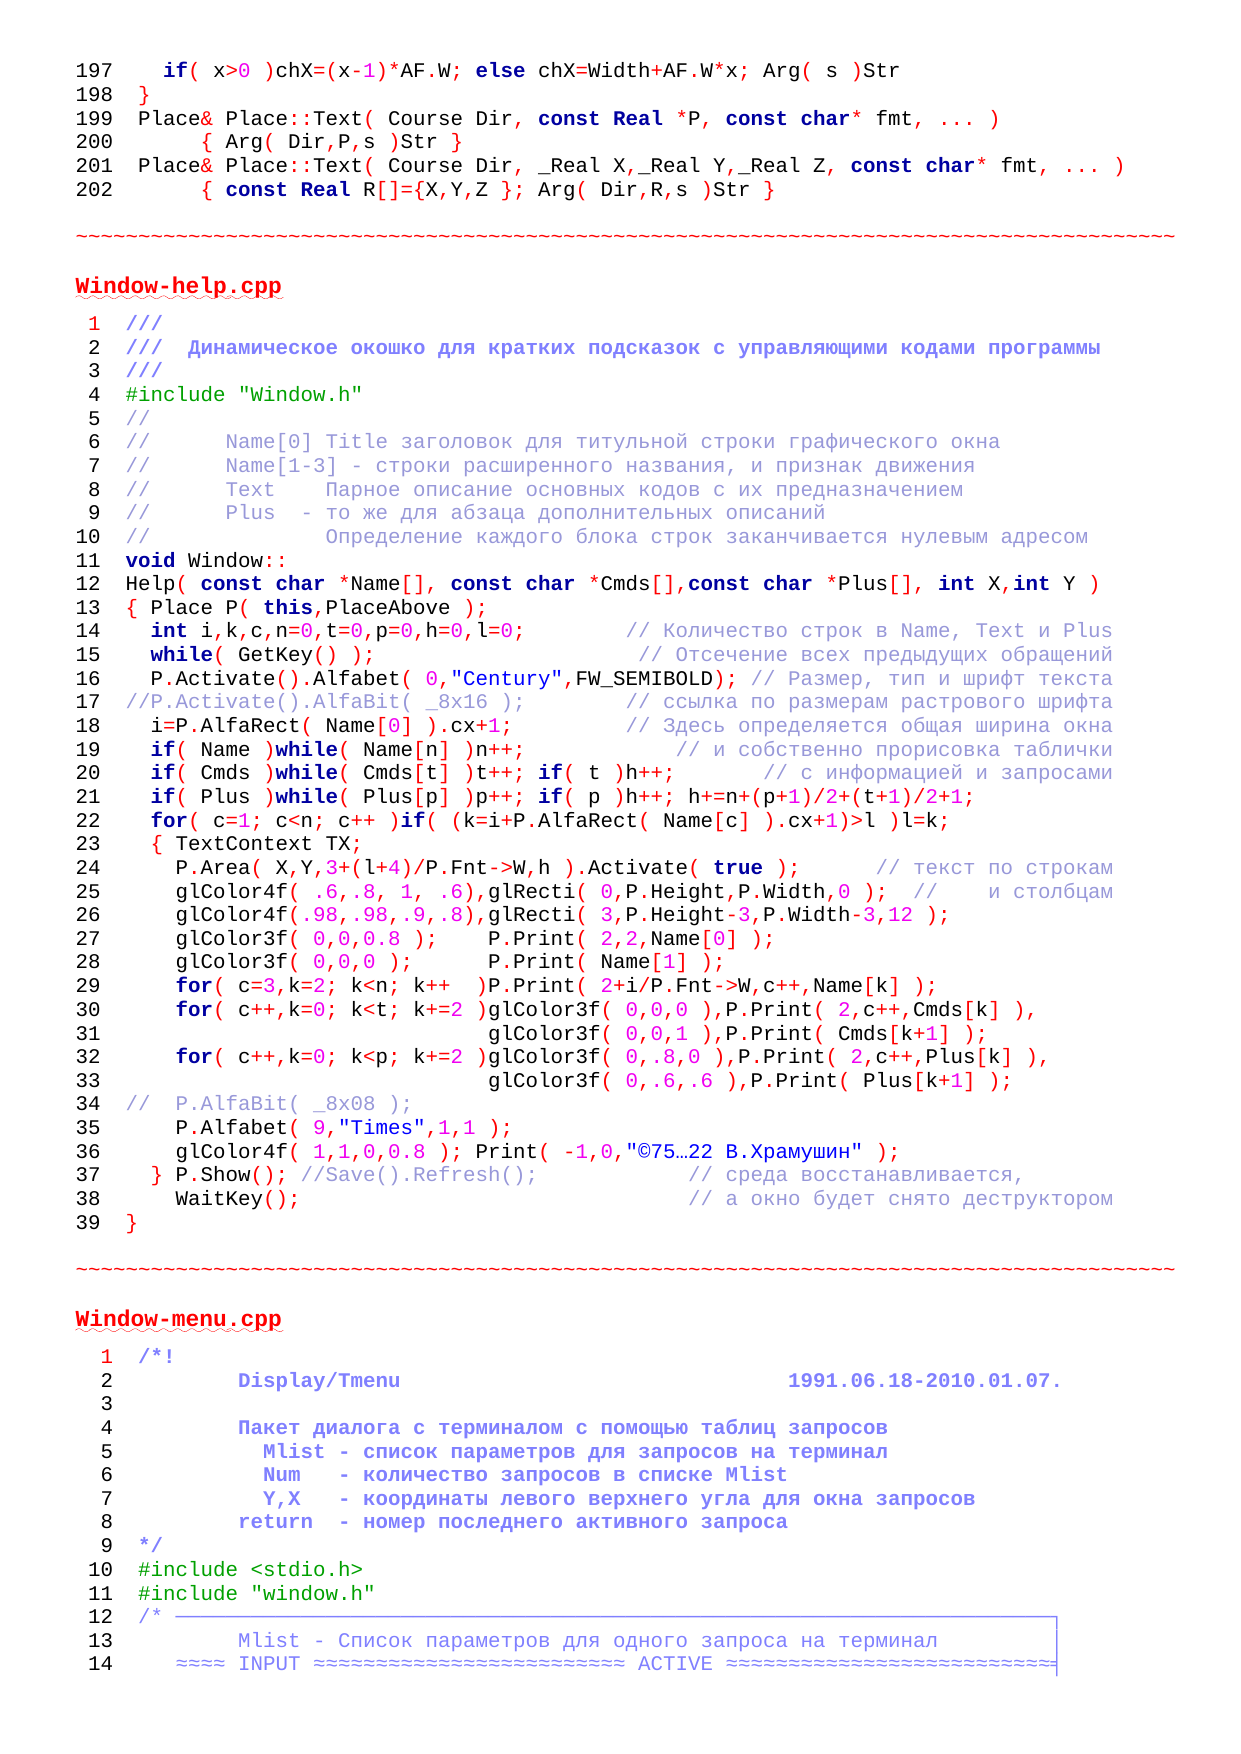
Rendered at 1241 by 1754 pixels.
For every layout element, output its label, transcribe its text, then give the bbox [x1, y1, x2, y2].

subtitle 24 P.Area( X,Y,3+(l+4)/P.Fnt->W,h ).Activate( true ); // текст по строкам [75, 857, 175, 881]
subtitle 9 // Plus - то же для абзаца дополнительных описаний [75, 502, 1181, 526]
subtitle 30 for( c++,k=0; k<t; k+=2 )glColor3f( 0,0,0 ),P.Print( 2,c++,Cmds[k] ), [425, 999, 488, 1022]
subtitle 32 for( c++,k=0; k<p; k+=2 )glColor3f( 0,.8,0 ),P.Print( 2,c++,Plus[k] ), [425, 1046, 488, 1070]
subtitle 35 P.Alfabet( 9,"Times",1,1 ); [75, 1117, 175, 1141]
subtitle 8 // Text Парное описание основных кодов с их предназначением [75, 479, 1181, 502]
subtitle 201 Place& Place::Text( Course Dir, _Real X,_Real Y,_Real Z, const char* fmt, ... ) [825, 155, 1000, 179]
subtitle 32 for( c++,k=0; k<p; k+=2 )glColor3f( 0,.8,0 ),P.Print( 2,c++,Plus[k] ), [1000, 1046, 1181, 1070]
subtitle 8 return - номер последнего активного запроса [75, 1512, 1181, 1535]
subtitle 199 Place& Place::Text( Course Dir, const Real *P, const char* fmt, ... ) [913, 108, 1181, 131]
subtitle 4 Пакет диалога с терминалом с помощью таблиц запросов [75, 1417, 1181, 1441]
subtitle 200 { Arg( Dir,P,s )Str } [450, 131, 1181, 155]
subtitle 21 if( Plus )while( Plus[p] )p++; if( p )h++; h+=n+(p+1)/2+(t+1)/2+1; [775, 786, 863, 810]
subtitle 19 if( Name )while( Name[n] )n++; // и собственно прорисовка таблички [263, 739, 363, 762]
subtitle 200 { Arg( Dir,P,s )Str } [75, 131, 225, 155]
subtitle 4 #include "Window.h" [75, 384, 1181, 408]
subtitle 197 if( x>0 )chX=(x-1)*AF.W; else chX=Width+AF.W*x; Arg( s )Str [75, 61, 213, 84]
text 39 } [75, 1212, 1181, 1235]
subtitle 27 glColor3f( 0,0,0.8 ); P.Print( 2,2,Name[0] ); [75, 928, 175, 952]
subtitle 23 { TextContext TX; [75, 833, 175, 857]
subtitle 16 P.Activate().Alfabet( 0,"Century",FW_SEMIBOLD); // Размер, тип и шрифт текста [713, 668, 1181, 691]
subtitle 7 // Name[1-3] - строки расширенного названия, и признак движения [75, 455, 1181, 479]
subtitle 5 Mlist - список параметров для запросов на терминал [75, 1441, 1181, 1464]
subtitle 24 P.Area( X,Y,3+(l+4)/P.Fnt->W,h ).Activate( true ); // текст по строкам [688, 857, 1181, 881]
subtitle 12 Help( const char *Name[], const char *Cmds[],const char *Plus[], int X,int Y ) [400, 573, 600, 597]
subtitle 25 glColor4f( .6,.8, 1, .6),glRecti( 0,P.Height,P.Width,0 ); // и столбцам [825, 881, 1181, 904]
subtitle 13 { Place P( this,PlaceAbove ); [75, 597, 150, 621]
subtitle 5 // [75, 408, 1181, 431]
subtitle 1 /*! [75, 1346, 1181, 1370]
subtitle 26 glColor4f(.98,.98,.9,.8),glRecti( 3,P.Height-3,P.Width-3,12 ); [75, 904, 175, 928]
subtitle 29 for( c=3,k=2; k<n; k++ )P.Print( 2+i/P.Fnt->W,c++,Name[k] ); [75, 975, 238, 999]
subtitle 12 Help( const char *Name[], const char *Cmds[],const char *Plus[], int X,int Y ) [1088, 573, 1181, 597]
subtitle 21 if( Plus )while( Plus[p] )p++; if( p )h++; h+=n+(p+1)/2+(t+1)/2+1; [875, 786, 1181, 810]
subtitle 38 WaitKey(); // а окно будет снято деструктором [75, 1188, 175, 1212]
subtitle 36 glColor4f( 1,1,0,0.8 ); Print( -1,0,"©75…22 В.Храмушин" ); [75, 1141, 175, 1164]
subtitle 14 int i,k,c,n=0,t=0,p=0,h=0,l=0; // Количество строк в Name, Text и Plus [488, 621, 1181, 644]
subtitle 16 P.Activate().Alfabet( 0,"Century",FW_SEMIBOLD); // Размер, тип и шрифт текста [400, 668, 575, 691]
subtitle 36 glColor4f( 1,1,0,0.8 ); Print( -1,0,"©75…22 В.Храмушин" ); [288, 1141, 475, 1164]
subtitle 28 glColor3f( 0,0,0 ); P.Print( Name[1] ); [650, 952, 1181, 975]
subtitle 31 glColor3f( 0,0,1 ),P.Print( Cmds[k+1] ); [75, 1022, 1181, 1046]
subtitle 21 if( Plus )while( Plus[p] )p++; if( p )h++; h+=n+(p+1)/2+(t+1)/2+1; [75, 786, 200, 810]
subtitle 26 glColor4f(.98,.98,.9,.8),glRecti( 3,P.Height-3,P.Width-3,12 ); [288, 904, 488, 928]
subtitle 32 for( c++,k=0; k<p; k+=2 )glColor3f( 0,.8,0 ),P.Print( 2,c++,Plus[k] ), [600, 1046, 738, 1070]
subtitle 10 #include <stdio.h> [75, 1559, 1181, 1582]
subtitle 22 for( c=1; c<n; c++ )if( (k=i+P.AlfaRect( Name[c] ).cx+1)>l )l=k; [75, 810, 213, 833]
subtitle 14 int i,k,c,n=0,t=0,p=0,h=0,l=0; // Количество строк в Name, Text и Plus [75, 621, 200, 644]
subtitle 3 [75, 1393, 1181, 1417]
subtitle 33 glColor3f( 0,.6,.6 ),P.Print( Plus[k+1] ); [938, 1070, 1181, 1093]
subtitle 12 Help( const char *Name[], const char *Cmds[],const char *Plus[], int X,int Y ) [650, 573, 838, 597]
subtitle 15 while( GetKey() ); // Отсечение всех предыдущих обращений [313, 644, 1181, 668]
subtitle 13 { Place P( this,PlaceAbove ); [463, 597, 1181, 621]
subtitle 28 glColor3f( 0,0,0 ); P.Print( Name[1] ); [288, 952, 488, 975]
subtitle 35 P.Alfabet( 9,"Times",1,1 ); [288, 1117, 1181, 1141]
subtitle Window-help.cpp [75, 275, 1181, 301]
subtitle 12 Help( const char *Name[], const char *Cmds[],const char *Plus[], int X,int Y ) [888, 573, 988, 597]
subtitle 22 for( c=1; c<n; c++ )if( (k=i+P.AlfaRect( Name[c] ).cx+1)>l )l=k; [350, 810, 463, 833]
subtitle 3 /// [75, 360, 1181, 384]
subtitle 14 ≈≈≈≈ INPUT ≈≈≈≈≈≈≈≈≈≈≈≈≈≈≈≈≈≈≈≈≈≈≈≈≈ ACTIVE ≈≈≈≈≈≈≈≈≈≈≈≈≈≈≈≈≈≈≈≈≈≈≈≈≈≈╡ [75, 1653, 1181, 1677]
subtitle 7 Y,X - координаты левого верхнего угла для окна запросов [75, 1488, 1181, 1512]
subtitle 29 for( c=3,k=2; k<n; k++ )P.Print( 2+i/P.Fnt->W,c++,Name[k] ); [425, 975, 488, 999]
subtitle 2 /// Динамическое окошко для кратких подсказок с управляющими кодами программы [75, 337, 1181, 360]
subtitle 18 i=P.AlfaRect( Name[0] ).cx+1; // Здесь определяется общая ширина окна [75, 715, 150, 739]
subtitle 13 { Place P( this,PlaceAbove ); [238, 597, 325, 621]
subtitle 17 //P.Activate().AlfaBit( _8x16 ); // ссылка по размерам растрового шрифта [75, 691, 1181, 715]
subtitle 11 void Window:: [75, 549, 1181, 573]
subtitle 13 Mlist - Список параметров для одного запроса на терминал │ [75, 1630, 1056, 1653]
subtitle 12 /* ──────────────────────────────────────────────────────────────────────┐ [75, 1606, 1181, 1630]
subtitle 197 if( x>0 )chX=(x-1)*AF.W; else chX=Width+AF.W*x; Arg( s )Str [450, 61, 538, 84]
text 202 { const Real R[]={X,Y,Z }; Arg( Dir,R,s )Str } [375, 179, 425, 202]
subtitle 12 Help( const char *Name[], const char *Cmds[],const char *Plus[], int X,int Y ) [175, 573, 350, 597]
text ~~~~~~~~~~~~~~~~~~~~~~~~~~~~~~~~~~~~~~~~~~~~~~~~~~~~~~~~~~~~~~~~~~~~~~~~~~~~~~~~~~~~~~~~ [75, 226, 1181, 250]
subtitle 201 Place& Place::Text( Course Dir, _Real X,_Real Y,_Real Z, const char* fmt, ... ) [1038, 155, 1181, 179]
subtitle 25 glColor4f( .6,.8, 1, .6),glRecti( 0,P.Height,P.Width,0 ); // и столбцам [75, 881, 175, 904]
subtitle 199 Place& Place::Text( Course Dir, const Real *P, const char* fmt, ... ) [700, 108, 875, 131]
subtitle 1 /// [75, 313, 1181, 337]
subtitle 18 i=P.AlfaRect( Name[0] ).cx+1; // Здесь определяется общая ширина окна [475, 715, 1181, 739]
text 202 { const Real R[]={X,Y,Z }; Arg( Dir,R,s )Str } [75, 179, 363, 202]
subtitle 6 Num - количество запросов в списке Mlist [75, 1464, 1181, 1488]
subtitle 9 */ [75, 1535, 1181, 1559]
subtitle 30 for( c++,k=0; k<t; k+=2 )glColor3f( 0,0,0 ),P.Print( 2,c++,Cmds[k] ), [988, 999, 1181, 1022]
subtitle 2 Display/Tmenu 1991.06.18-2010.01.07. [75, 1370, 1181, 1393]
subtitle 16 P.Activate().Alfabet( 0,"Century",FW_SEMIBOLD); // Размер, тип и шрифт текста [75, 668, 150, 691]
subtitle 28 glColor3f( 0,0,0 ); P.Print( Name[1] ); [75, 952, 175, 975]
subtitle 19 if( Name )while( Name[n] )n++; // и собственно прорисовка таблички [488, 739, 1181, 762]
subtitle 197 if( x>0 )chX=(x-1)*AF.W; else chX=Width+AF.W*x; Arg( s )Str [900, 61, 1181, 84]
subtitle 23 { TextContext TX; [350, 833, 1181, 857]
subtitle 200 { Arg( Dir,P,s )Str } [263, 131, 288, 155]
subtitle 21 if( Plus )while( Plus[p] )p++; if( p )h++; h+=n+(p+1)/2+(t+1)/2+1; [488, 786, 588, 810]
subtitle 11 #include "window.h" [75, 1582, 1181, 1606]
subtitle 13 Mlist - Список параметров для одного запроса на терминал │ [1057, 1630, 1181, 1653]
subtitle 199 Place& Place::Text( Course Dir, const Real *P, const char* fmt, ... ) [513, 108, 688, 131]
subtitle 22 for( c=1; c<n; c++ )if( (k=i+P.AlfaRect( Name[c] ).cx+1)>l )l=k; [938, 810, 1181, 833]
subtitle 30 for( c++,k=0; k<t; k+=2 )glColor3f( 0,0,0 ),P.Print( 2,c++,Cmds[k] ), [600, 999, 725, 1022]
subtitle 198 } [75, 84, 1181, 108]
subtitle 33 glColor3f( 0,.6,.6 ),P.Print( Plus[k+1] ); [600, 1070, 750, 1093]
subtitle 21 if( Plus )while( Plus[p] )p++; if( p )h++; h+=n+(p+1)/2+(t+1)/2+1; [263, 786, 363, 810]
subtitle 10 // Определение каждого блока строк заканчивается нулевым адресом [75, 526, 1181, 549]
subtitle 29 for( c=3,k=2; k<n; k++ )P.Print( 2+i/P.Fnt->W,c++,Name[k] ); [888, 975, 1181, 999]
subtitle 32 for( c++,k=0; k<p; k+=2 )glColor3f( 0,.8,0 ),P.Print( 2,c++,Plus[k] ), [75, 1046, 238, 1070]
subtitle 33 glColor3f( 0,.6,.6 ),P.Print( Plus[k+1] ); [75, 1070, 488, 1093]
subtitle 37 } P.Show(); //Save().Refresh(); // среда восстанавливается, [75, 1164, 175, 1188]
subtitle 34 // P.AlfaBit( _8x08 ); [75, 1093, 1181, 1117]
subtitle Window-menu.cpp [75, 1308, 1181, 1333]
subtitle 36 glColor4f( 1,1,0,0.8 ); Print( -1,0,"©75…22 В.Храмушин" ); [538, 1141, 1181, 1164]
subtitle 27 glColor3f( 0,0,0.8 ); P.Print( 2,2,Name[0] ); [700, 928, 1181, 952]
text 202 { const Real R[]={X,Y,Z }; Arg( Dir,R,s )Str } [763, 179, 1181, 202]
subtitle 38 WaitKey(); // а окно будет снято деструктором [263, 1188, 1181, 1212]
subtitle 18 i=P.AlfaRect( Name[0] ).cx+1; // Здесь определяется общая ширина окна [375, 715, 450, 739]
subtitle 6 // Name[0] Title заголовок для титульной строки графического окна [75, 431, 1181, 455]
subtitle 15 while( GetKey() ); // Отсечение всех предыдущих обращений [75, 644, 238, 668]
subtitle 37 } P.Show(); //Save().Refresh(); // среда восстанавливается, [250, 1164, 1181, 1188]
text ~~~~~~~~~~~~~~~~~~~~~~~~~~~~~~~~~~~~~~~~~~~~~~~~~~~~~~~~~~~~~~~~~~~~~~~~~~~~~~~~~~~~~~~~ [75, 1259, 1181, 1283]
subtitle 26 glColor4f(.98,.98,.9,.8),glRecti( 3,P.Height-3,P.Width-3,12 ); [850, 904, 1181, 928]
subtitle 27 glColor3f( 0,0,0.8 ); P.Print( 2,2,Name[0] ); [288, 928, 488, 952]
subtitle 25 glColor4f( .6,.8, 1, .6),glRecti( 0,P.Height,P.Width,0 ); // и столбцам [288, 881, 488, 904]
subtitle 27 glColor3f( 0,0,0.8 ); P.Print( 2,2,Name[0] ); [575, 928, 650, 952]
subtitle 30 for( c++,k=0; k<t; k+=2 )glColor3f( 0,0,0 ),P.Print( 2,c++,Cmds[k] ), [75, 999, 238, 1022]
subtitle 19 if( Name )while( Name[n] )n++; // и собственно прорисовка таблички [75, 739, 200, 762]
subtitle 20 if( Cmds )while( Cmds[t] )t++; if( t )h++; // с информацией и запросами [75, 762, 1181, 786]
